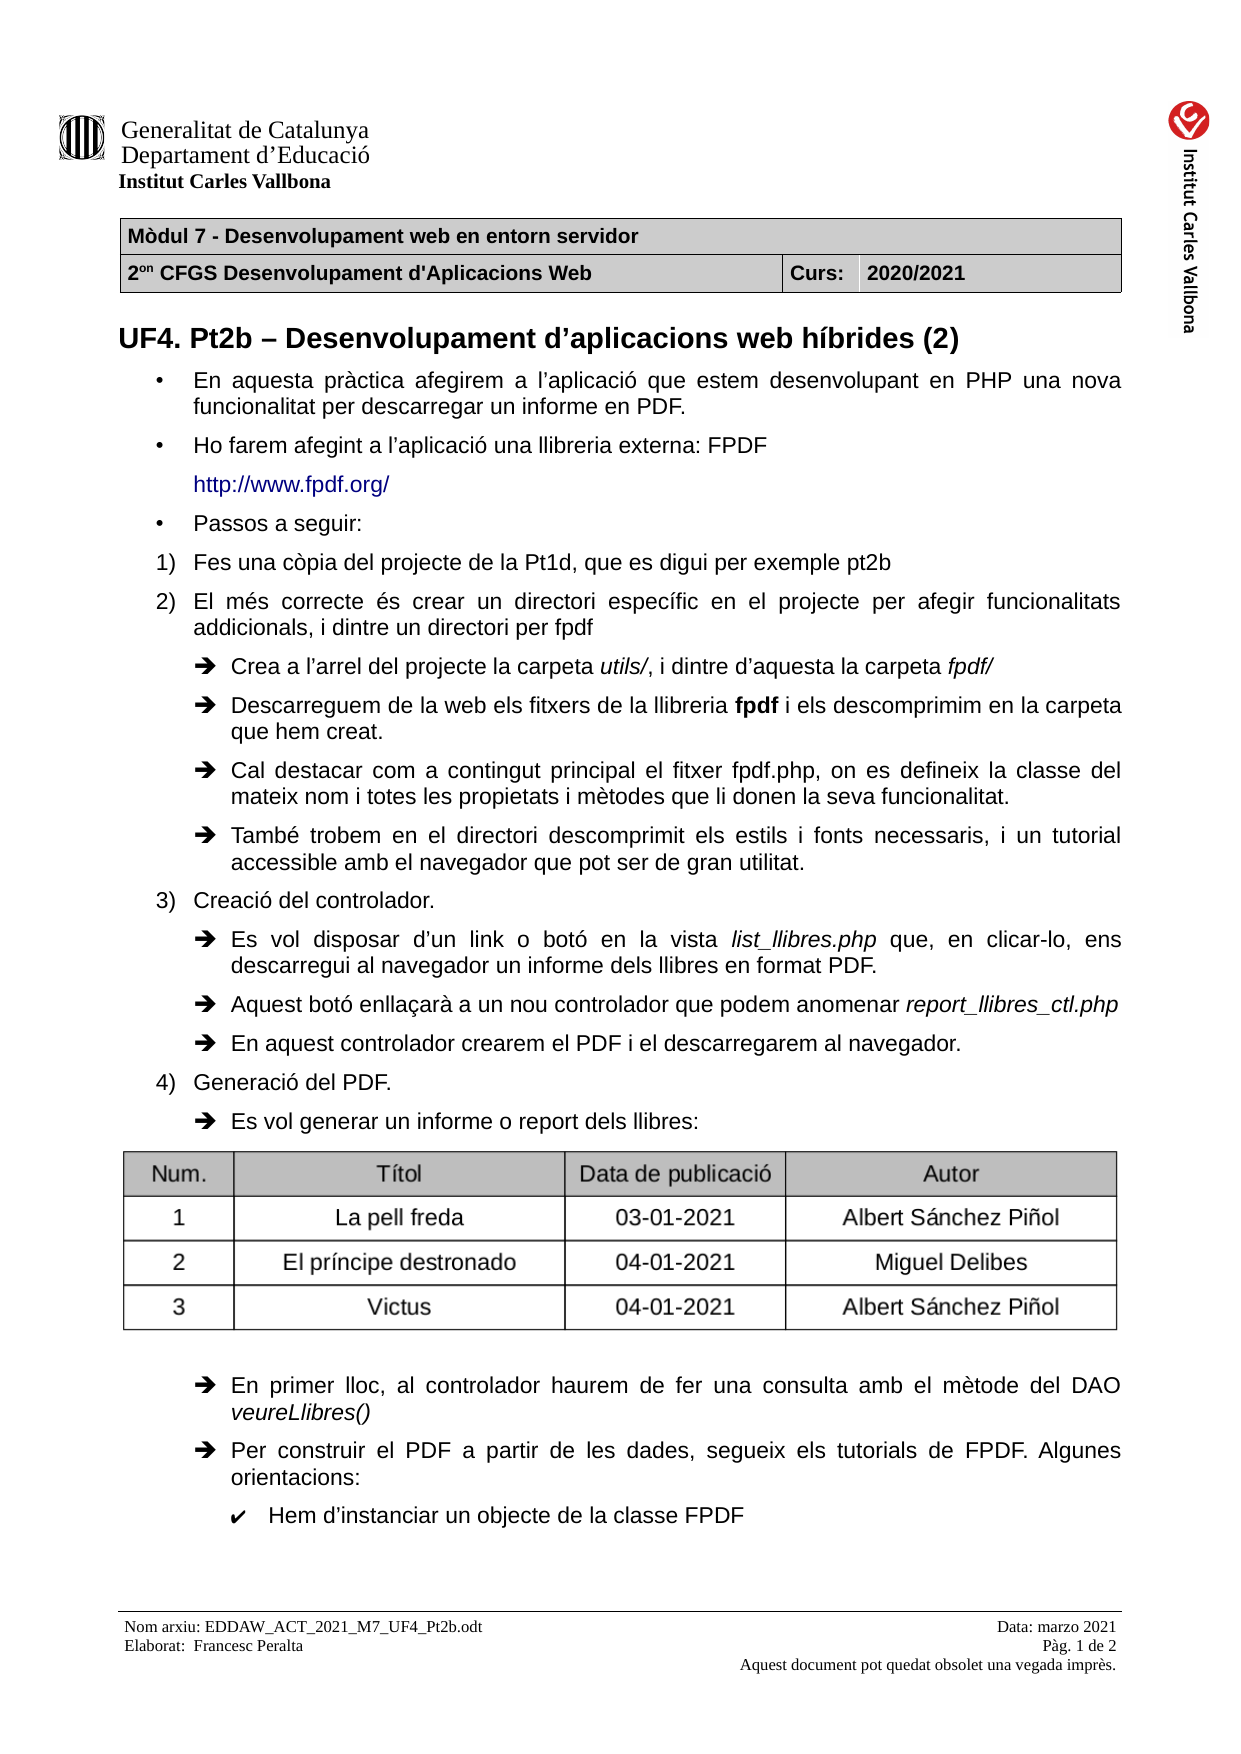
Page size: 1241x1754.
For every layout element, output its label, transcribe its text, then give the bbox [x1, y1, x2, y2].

list Passos a seguir: [156, 510, 1122, 536]
text Generalitat de Catalunya [118, 118, 1122, 143]
list El més correcte és crear un directori específic en el projecte per afegir funcionalitats addicionals, i dintre un directori per fpdf [156, 588, 1122, 640]
list En aquest controlador crearem el PDF i el descarregarem al navegador. [193, 1030, 1122, 1057]
list En aquesta pràctica afegirem a l’aplicació que estem desenvolupant en PHP una nova funcionalitat per descarregar un informe en PDF. [156, 367, 1122, 420]
list Creació del controlador. [156, 887, 1122, 914]
list Hem d’instanciar un objecte de la classe FPDF [231, 1502, 1122, 1529]
list Aquest botó enllaçarà a un nou controlador que podem anomenar report_llibres_ctl.php [193, 991, 1122, 1018]
list Ho farem afegint a l’aplicació una llibreria externa: FPDF [156, 432, 1122, 458]
list Fes una còpia del projecte de la Pt1d, que es digui per exemple pt2b [156, 549, 1122, 575]
list Descarreguem de la web els fitxers de la llibreria fpdf i els descomprimim en la carpeta que hem creat. [193, 692, 1122, 744]
list Es vol disposar d’un link o botó en la vista list_llibres.php que, en clicar-lo, ens descarregui al navegador un informe dels llibres en format PDF. [193, 926, 1122, 979]
picture [59, 115, 105, 160]
list Crea a l’arrel del projecte la carpeta utils/, i dintre d’aquesta la carpeta fpdf/ [193, 653, 1122, 679]
table_cell 2on CFGS Desenvolupament d'Aplicacions Web [121, 255, 782, 292]
text UF4. Pt2b – Desenvolupament d’aplicacions web híbrides (2) [118, 321, 1122, 354]
picture [118, 1146, 1123, 1334]
list També trobem en el directori descomprimit els estils i fonts necessaris, i un tutorial accessible amb el navegador que pot ser de gran utilitat. [193, 822, 1122, 875]
table_cell 2020/2021 [860, 255, 1121, 292]
list Generació del PDF. [156, 1069, 1122, 1095]
text Institut Carles Vallbona [118, 168, 1122, 193]
table_header Mòdul 7 - Desenvolupament web en entorn servidor [121, 219, 1121, 254]
table_cell Curs: [783, 255, 859, 292]
list Es vol generar un informe o report dels llibres: [193, 1108, 1122, 1134]
list Per construir el PDF a partir de les dades, segueix els tutorials de FPDF. Algunes orientacions: [193, 1437, 1122, 1490]
list Cal destacar com a contingut principal el fitxer fpdf.php, on es defineix la classe del mateix nom i totes les propietats i mètodes que li donen la seva funcionalitat. [193, 757, 1122, 809]
text Departament d’Educació [118, 143, 1122, 168]
picture [1168, 101, 1210, 338]
list http://www.fpdf.org/ [156, 471, 1122, 497]
list En primer lloc, al controlador haurem de fer una consulta amb el mètode del DAO veureLlibres() [193, 1372, 1122, 1425]
